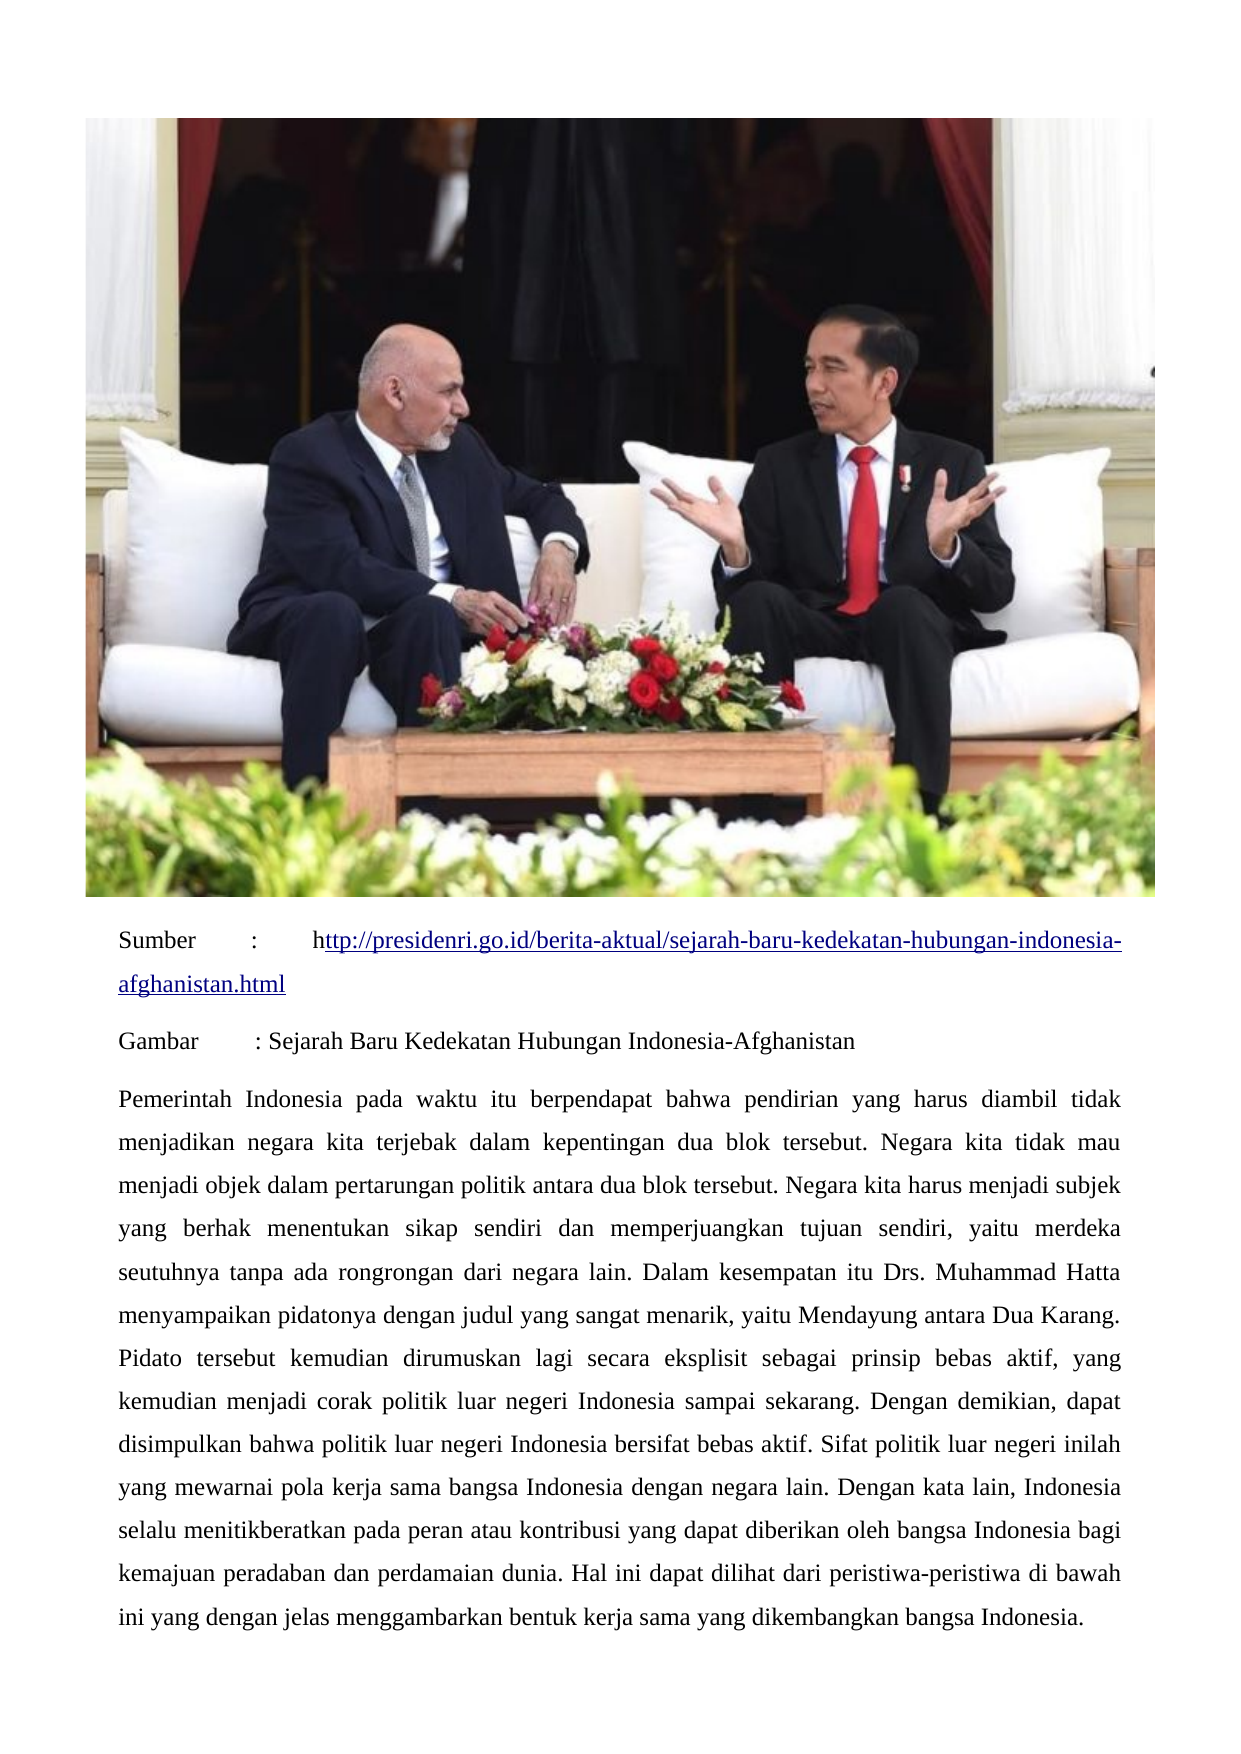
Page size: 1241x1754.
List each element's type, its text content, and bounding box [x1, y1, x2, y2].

text Pemerintah Indonesia pada waktu itu berpendapat bahwa pendirian yang harus diambil tidak menjadikan negara kita terjebak dalam kepentingan dua blok tersebut. Negara kita tidak mau menjadi objek dalam pertarungan politik antara dua blok tersebut. Negara kita harus menjadi subjek yang berhak menentukan sikap sendiri dan memperjuangkan tujuan sendiri, yaitu merdeka seutuhnya tanpa ada rongrongan dari negara lain. Dalam kesempatan itu Drs. Muhammad Hatta menyampaikan pidatonya dengan judul yang sangat menarik, yaitu Mendayung antara Dua Karang. Pidato tersebut kemudian dirumuskan lagi secara eksplisit sebagai prinsip bebas aktif, yang kemudian menjadi corak politik luar negeri Indonesia sampai sekarang. Dengan demikian, dapat disimpulkan bahwa politik luar negeri Indonesia bersifat bebas aktif. Sifat politik luar negeri inilah yang mewarnai pola kerja sama bangsa Indonesia dengan negara lain. Dengan kata lain, Indonesia selalu menitikberatkan pada peran atau kontribusi yang dapat diberikan oleh bangsa Indonesia bagi kemajuan peradaban dan perdamaian dunia. Hal ini dapat dilihat dari peristiwa-peristiwa di bawah ini yang dengan jelas menggambarkan bentuk kerja sama yang dikembangkan bangsa Indonesia. [118, 1084, 1122, 1630]
picture [85, 118, 1155, 897]
text Gambar : Sejarah Baru Kedekatan Hubungan Indonesia-Afghanistan [118, 1026, 1122, 1055]
text Sumber : http://presidenri.go.id/berita-aktual/sejarah-baru-kedekatan-hubungan-indonesia- afghanistan.html [118, 926, 1122, 997]
